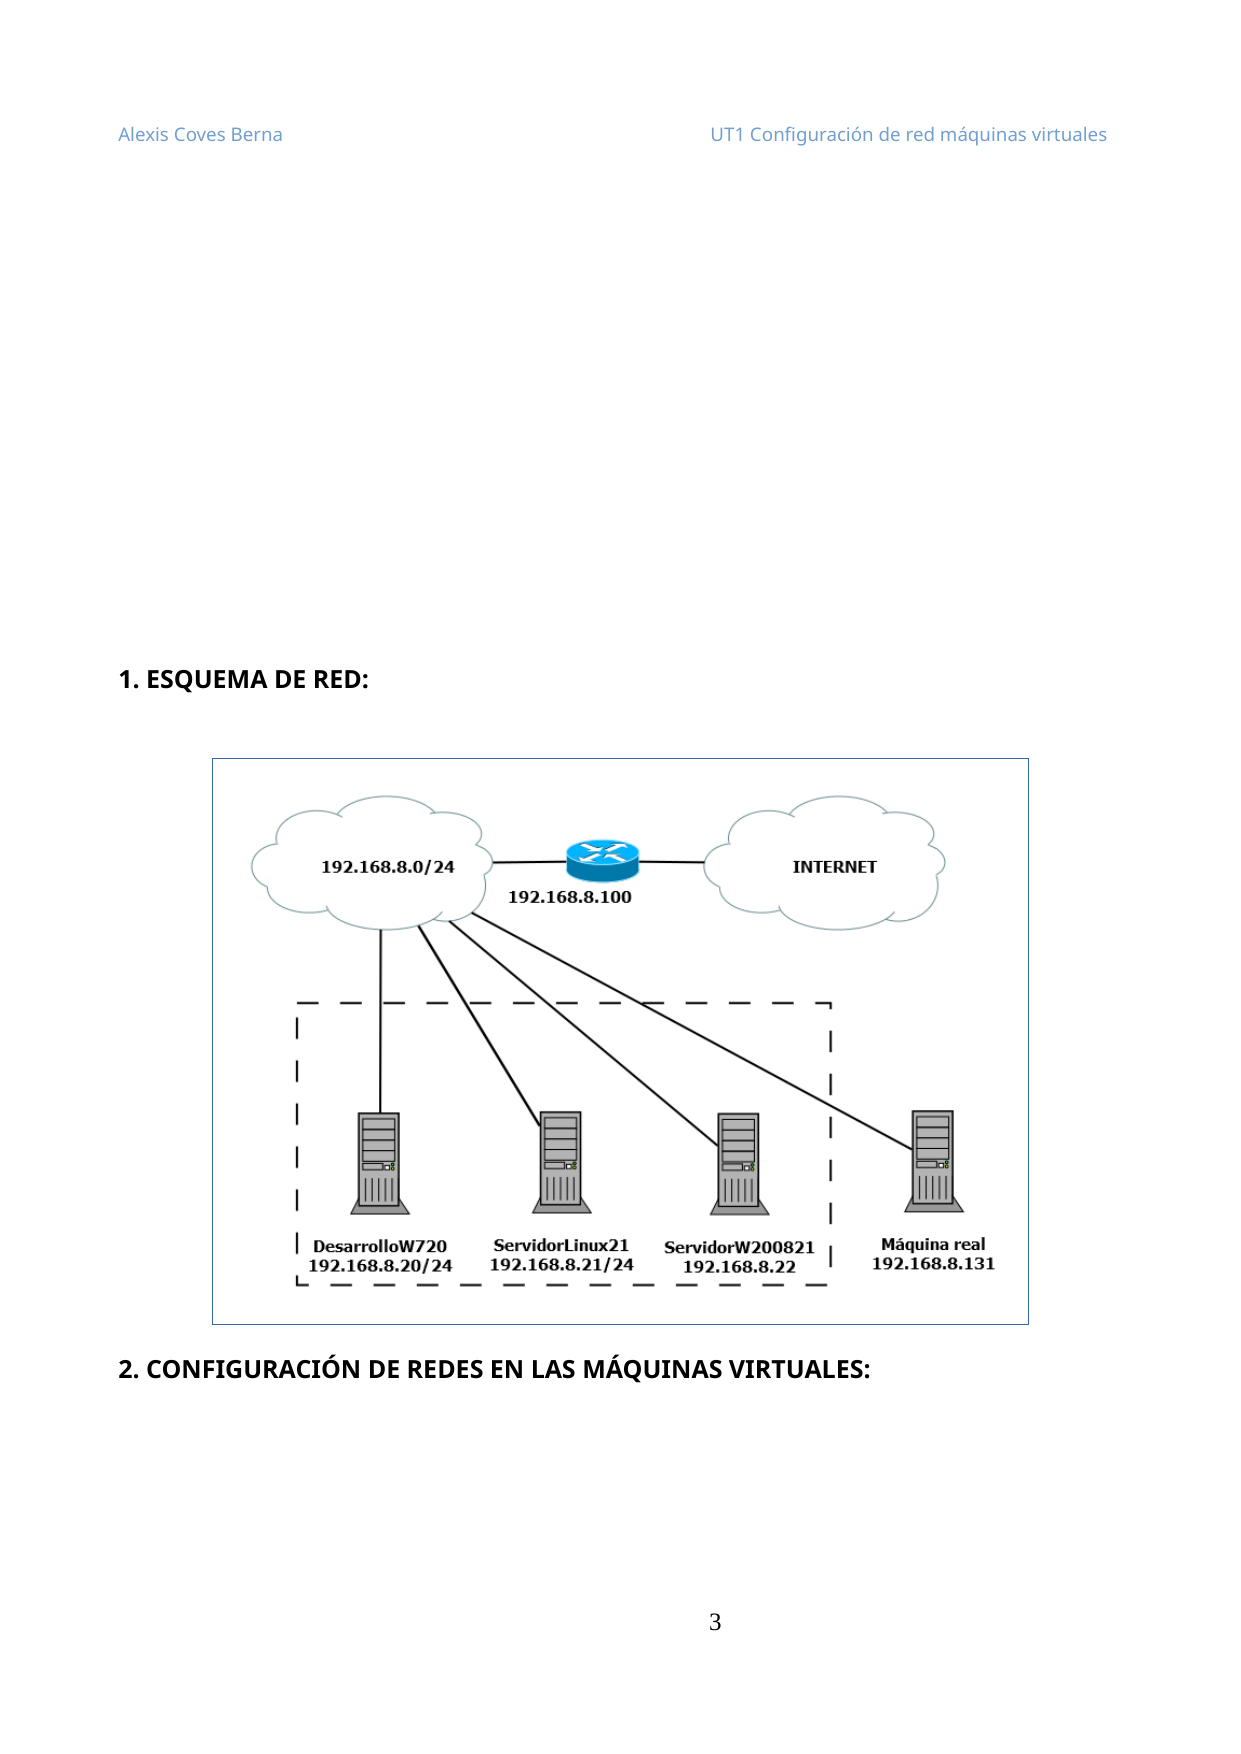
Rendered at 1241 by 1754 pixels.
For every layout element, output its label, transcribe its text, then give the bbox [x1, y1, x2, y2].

text 1. ESQUEMA DE RED: [118, 643, 1122, 696]
picture [215, 761, 1026, 1321]
text 2. CONFIGURACIÓN DE REDES EN LAS MÁQUINAS VIRTUALES: [118, 1311, 1122, 1386]
